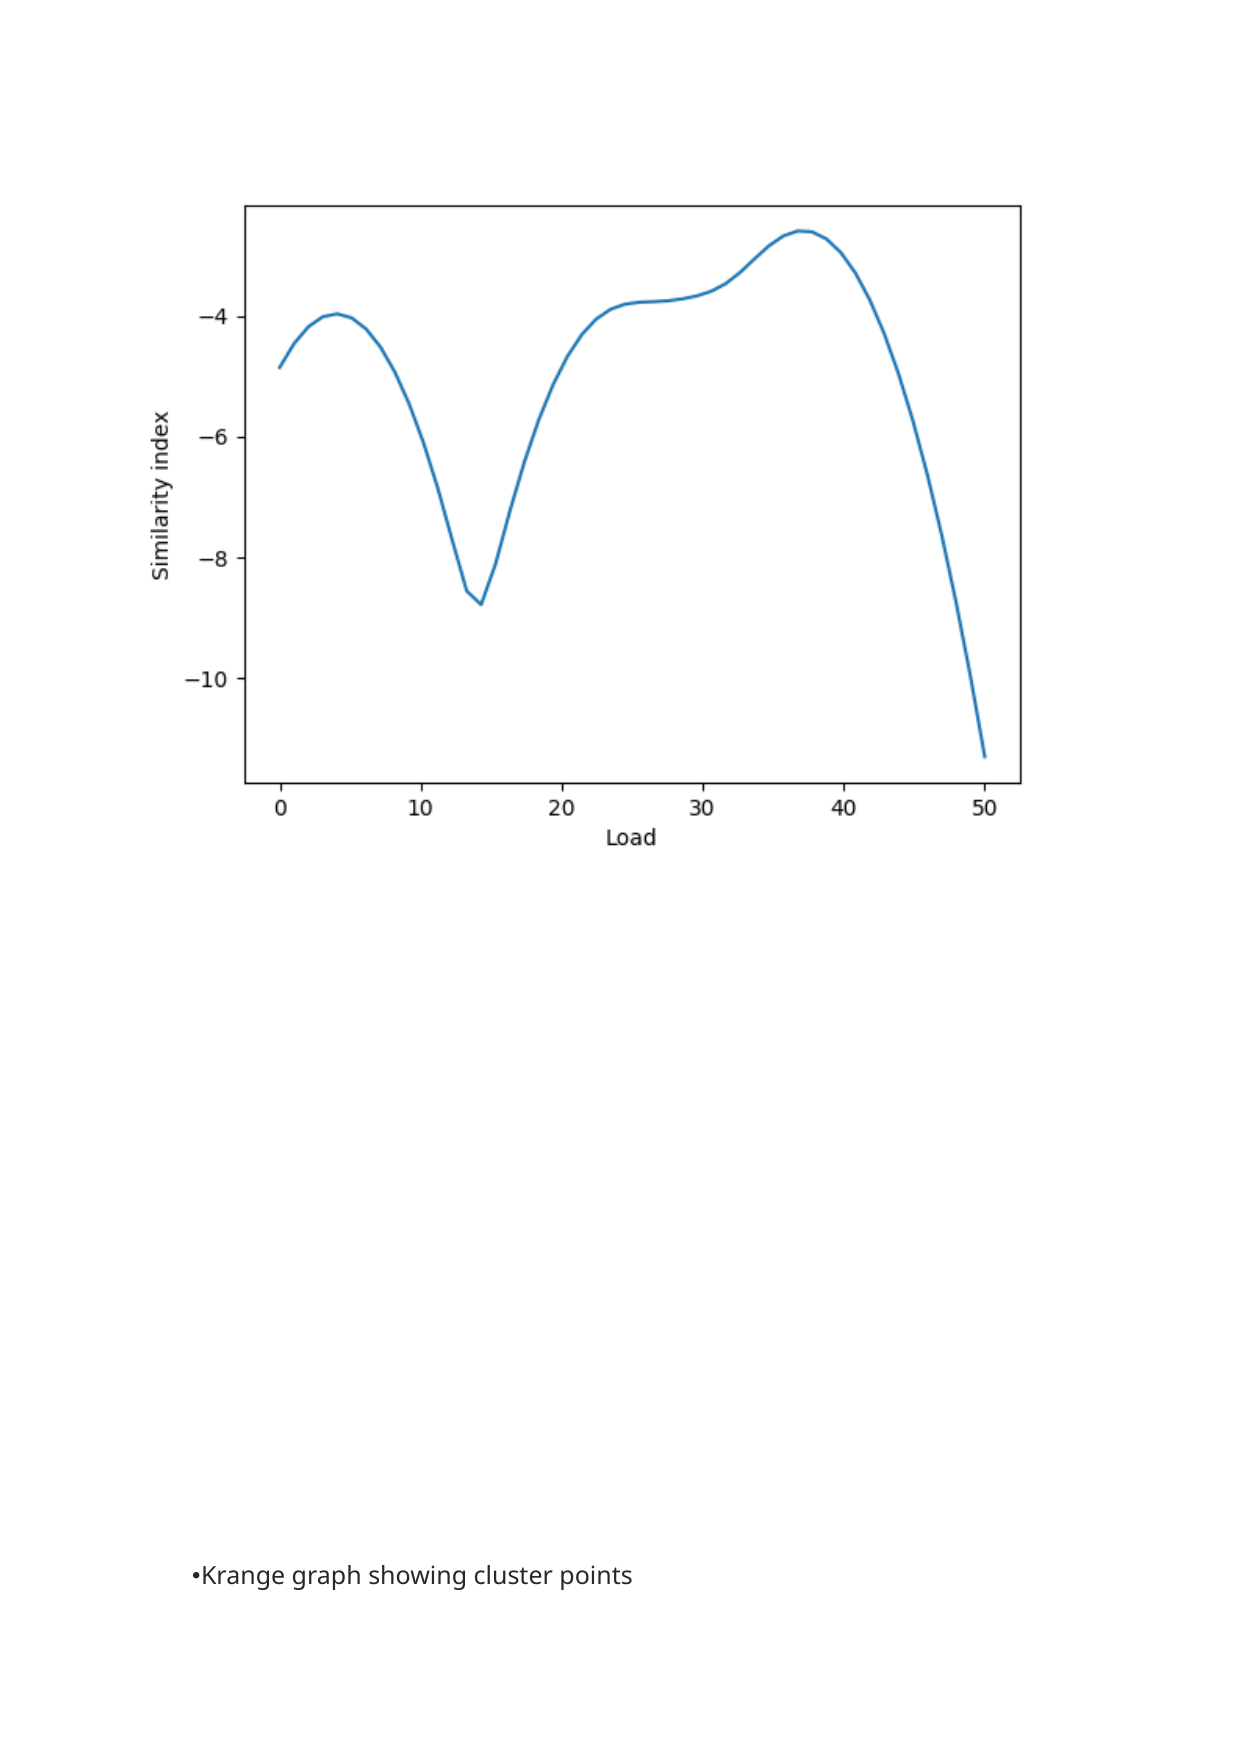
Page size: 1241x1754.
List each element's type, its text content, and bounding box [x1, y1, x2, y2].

picture [129, 118, 1111, 858]
list Krange graph showing cluster points [118, 1558, 1122, 1592]
